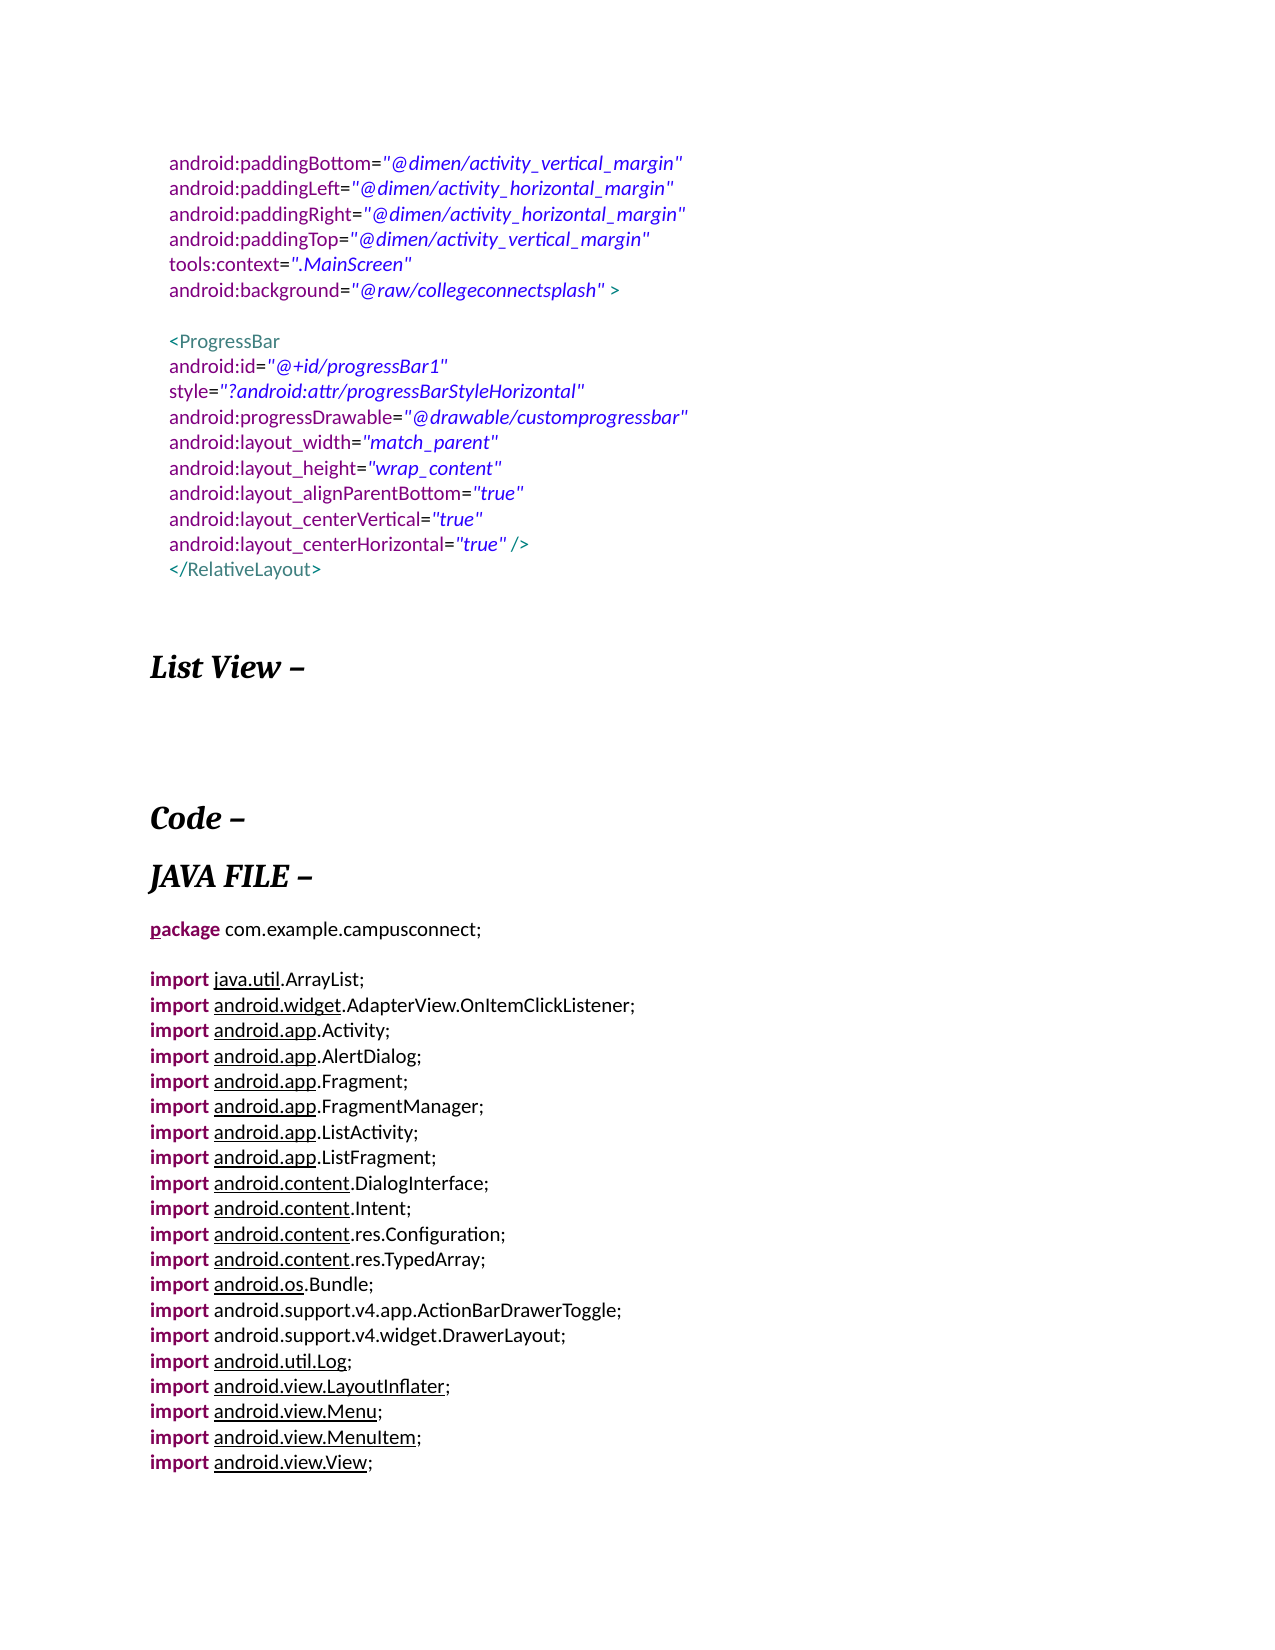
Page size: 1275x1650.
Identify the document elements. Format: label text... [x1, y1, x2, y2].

text android:paddingLeft="@dimen/activity_horizontal_margin" [150, 175, 1125, 201]
text android:id="@+id/progressBar1" [150, 353, 1125, 379]
text import java.util.ArrayList; [150, 967, 1125, 992]
text import android.view.View; [150, 1449, 1125, 1475]
text import android.os.Bundle; [150, 1272, 1125, 1297]
text import android.view.LayoutInflater; [150, 1373, 1125, 1399]
text android:layout_centerVertical="true" [150, 506, 1125, 531]
text Code – [150, 800, 1125, 838]
text <ProgressBar [150, 328, 1125, 353]
text android:layout_width="match_parent" [150, 429, 1125, 455]
text import android.support.v4.app.ActionBarDrawerToggle; [150, 1297, 1125, 1322]
text </RelativeLayout> [150, 557, 1125, 582]
text import android.app.ListActivity; [150, 1119, 1125, 1144]
text import android.content.DialogInterface; [150, 1170, 1125, 1195]
text android:layout_alignParentBottom="true" [150, 480, 1125, 506]
text import android.content.Intent; [150, 1195, 1125, 1221]
text import android.app.FragmentManager; [150, 1094, 1125, 1119]
text android:progressDrawable="@drawable/customprogressbar" [150, 404, 1125, 429]
text style="?android:attr/progressBarStyleHorizontal" [150, 379, 1125, 404]
text tools:context=".MainScreen" [150, 252, 1125, 277]
text import android.app.Fragment; [150, 1068, 1125, 1094]
text import android.app.ListFragment; [150, 1144, 1125, 1170]
text import android.content.res.Configuration; [150, 1221, 1125, 1246]
text android:layout_centerHorizontal="true" /> [150, 531, 1125, 557]
text List View – [150, 648, 1125, 686]
text import android.support.v4.widget.DrawerLayout; [150, 1322, 1125, 1348]
text import android.app.AlertDialog; [150, 1043, 1125, 1068]
text android:paddingTop="@dimen/activity_vertical_margin" [150, 226, 1125, 252]
text import android.content.res.TypedArray; [150, 1246, 1125, 1272]
text android:paddingRight="@dimen/activity_horizontal_margin" [150, 201, 1125, 226]
text import android.widget.AdapterView.OnItemClickListener; [150, 992, 1125, 1017]
text import android.app.Activity; [150, 1017, 1125, 1043]
text android:paddingBottom="@dimen/activity_vertical_margin" [150, 150, 1125, 175]
text import android.view.Menu; [150, 1399, 1125, 1424]
text import android.util.Log; [150, 1348, 1125, 1373]
text android:layout_height="wrap_content" [150, 455, 1125, 480]
text JAVA FILE – [150, 858, 1125, 896]
text package com.example.campusconnect; [150, 916, 1125, 941]
text android:background="@raw/collegeconnectsplash" > [150, 277, 1125, 302]
text import android.view.MenuItem; [150, 1424, 1125, 1449]
